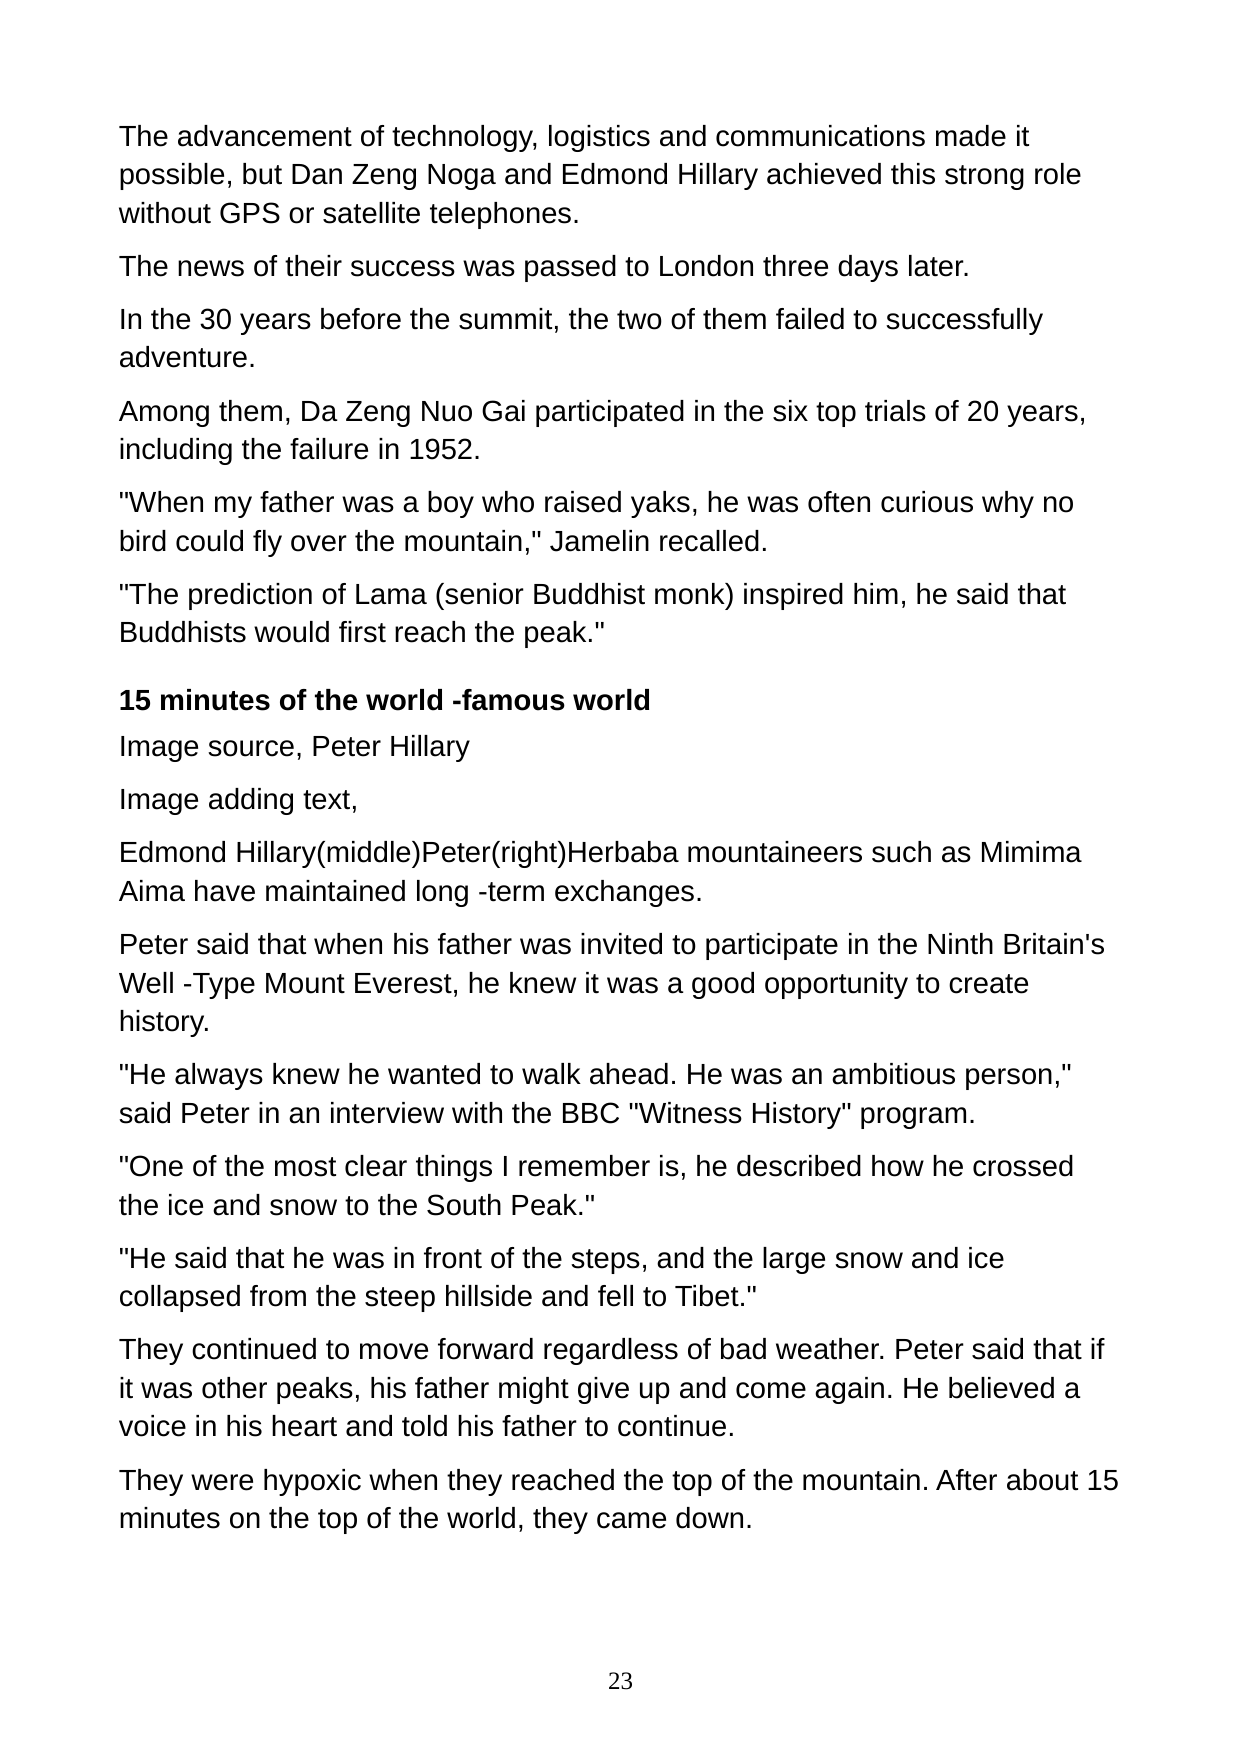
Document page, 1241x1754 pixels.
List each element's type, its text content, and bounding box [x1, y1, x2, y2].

text Edmond Hillary(middle)Peter(right)Herbaba mountaineers such as Mimima Aima have maintained long -term exchanges. [118, 835, 1122, 907]
text Image source, Peter Hillary [118, 729, 1122, 763]
text "The prediction of Lama (senior Buddhist monk) inspired him, he said that Buddhists would first reach the peak." [118, 577, 1122, 649]
text Peter said that when his father was invited to participate in the Ninth Britain's Well -Type Mount Everest, he knew it was a good opportunity to create history. [118, 927, 1122, 1038]
text "When my father was a boy who raised yaks, he was often curious why no bird could fly over the mountain," Jamelin recalled. [118, 485, 1122, 557]
subtitle 15 minutes of the world -famous world [118, 683, 1122, 717]
text Among them, Da Zeng Nuo Gai participated in the six top trials of 20 years, including the failure in 1952. [118, 393, 1122, 466]
text Image adding text, [118, 782, 1122, 816]
text "He always knew he wanted to walk ahead. He was an ambitious person," said Peter in an interview with the BBC "Witness History" program. [118, 1057, 1122, 1129]
text The advancement of technology, logistics and communications made it possible, but Dan Zeng Noga and Edmond Hillary achieved this strong role without GPS or satellite telephones. [118, 118, 1122, 229]
text "One of the most clear things I remember is, he described how he crossed the ice and snow to the South Peak." [118, 1149, 1122, 1221]
text They were hypoxic when they reached the top of the mountain. After about 15 minutes on the top of the world, they came down. [118, 1462, 1122, 1534]
text The news of their success was passed to London three days later. [118, 249, 1122, 282]
text In the 30 years before the summit, the two of them failed to successfully adventure. [118, 302, 1122, 374]
text They continued to move forward regardless of bad weather. Peter said that if it was other peaks, his father might give up and come again. He believed a voice in his heart and told his father to continue. [118, 1332, 1122, 1443]
text "He said that he was in front of the steps, and the large snow and ice collapsed from the steep hillside and fell to Tibet." [118, 1241, 1122, 1313]
